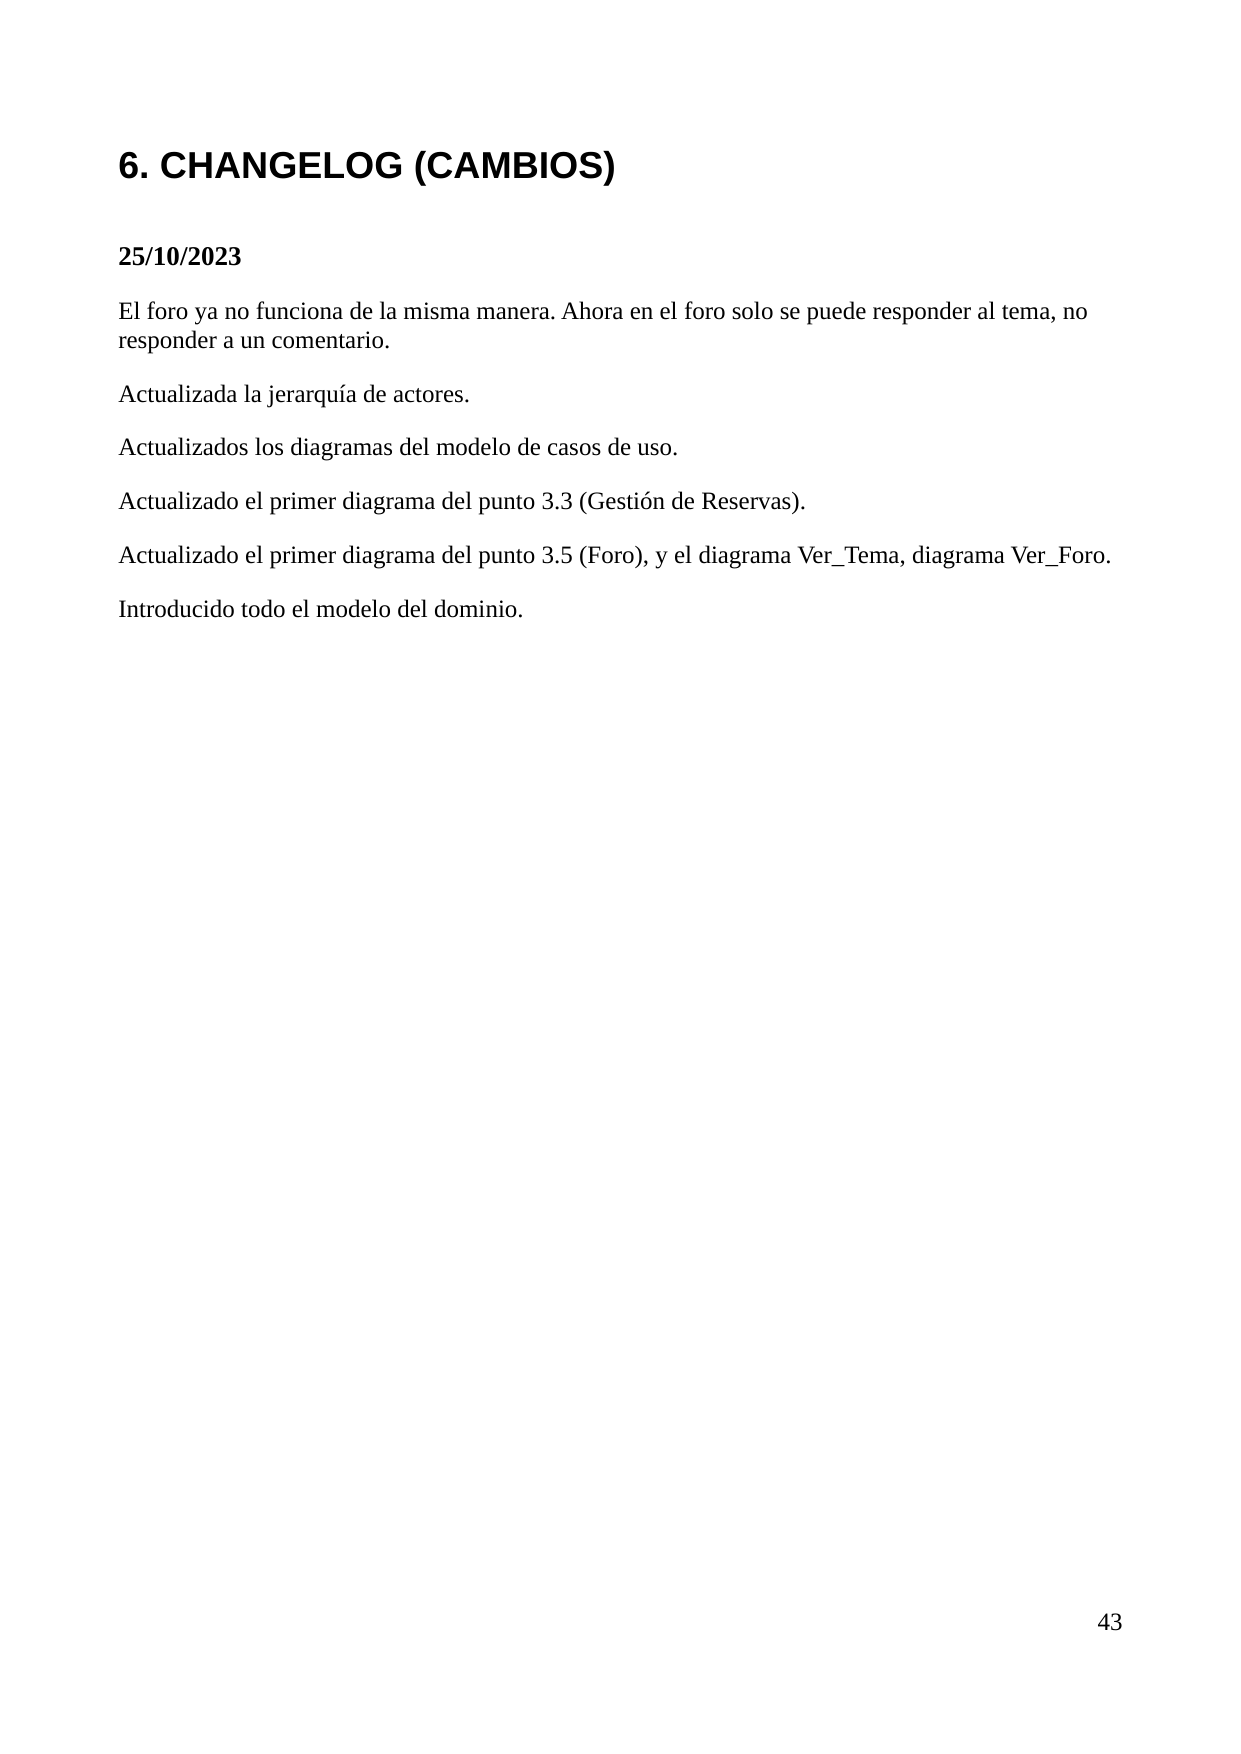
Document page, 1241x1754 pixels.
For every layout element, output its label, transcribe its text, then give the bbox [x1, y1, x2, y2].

text Actualizados los diagramas del modelo de casos de uso. [118, 432, 1122, 461]
text Actualizada la jerarquía de actores. [118, 379, 1122, 407]
text Actualizado el primer diagrama del punto 3.3 (Gestión de Reservas). [118, 486, 1122, 515]
text El foro ya no funciona de la misma manera. Ahora en el foro solo se puede responder al tema, no responder a un comentario. [118, 296, 1122, 354]
text Actualizado el primer diagrama del punto 3.5 (Foro), y el diagrama Ver_Tema, diagrama Ver_Foro. [118, 540, 1122, 569]
text 25/10/2023 [118, 240, 1122, 271]
text Introducido todo el modelo del dominio. [118, 594, 1122, 622]
subtitle 6. CHANGELOG (CAMBIOS) [118, 143, 1122, 186]
